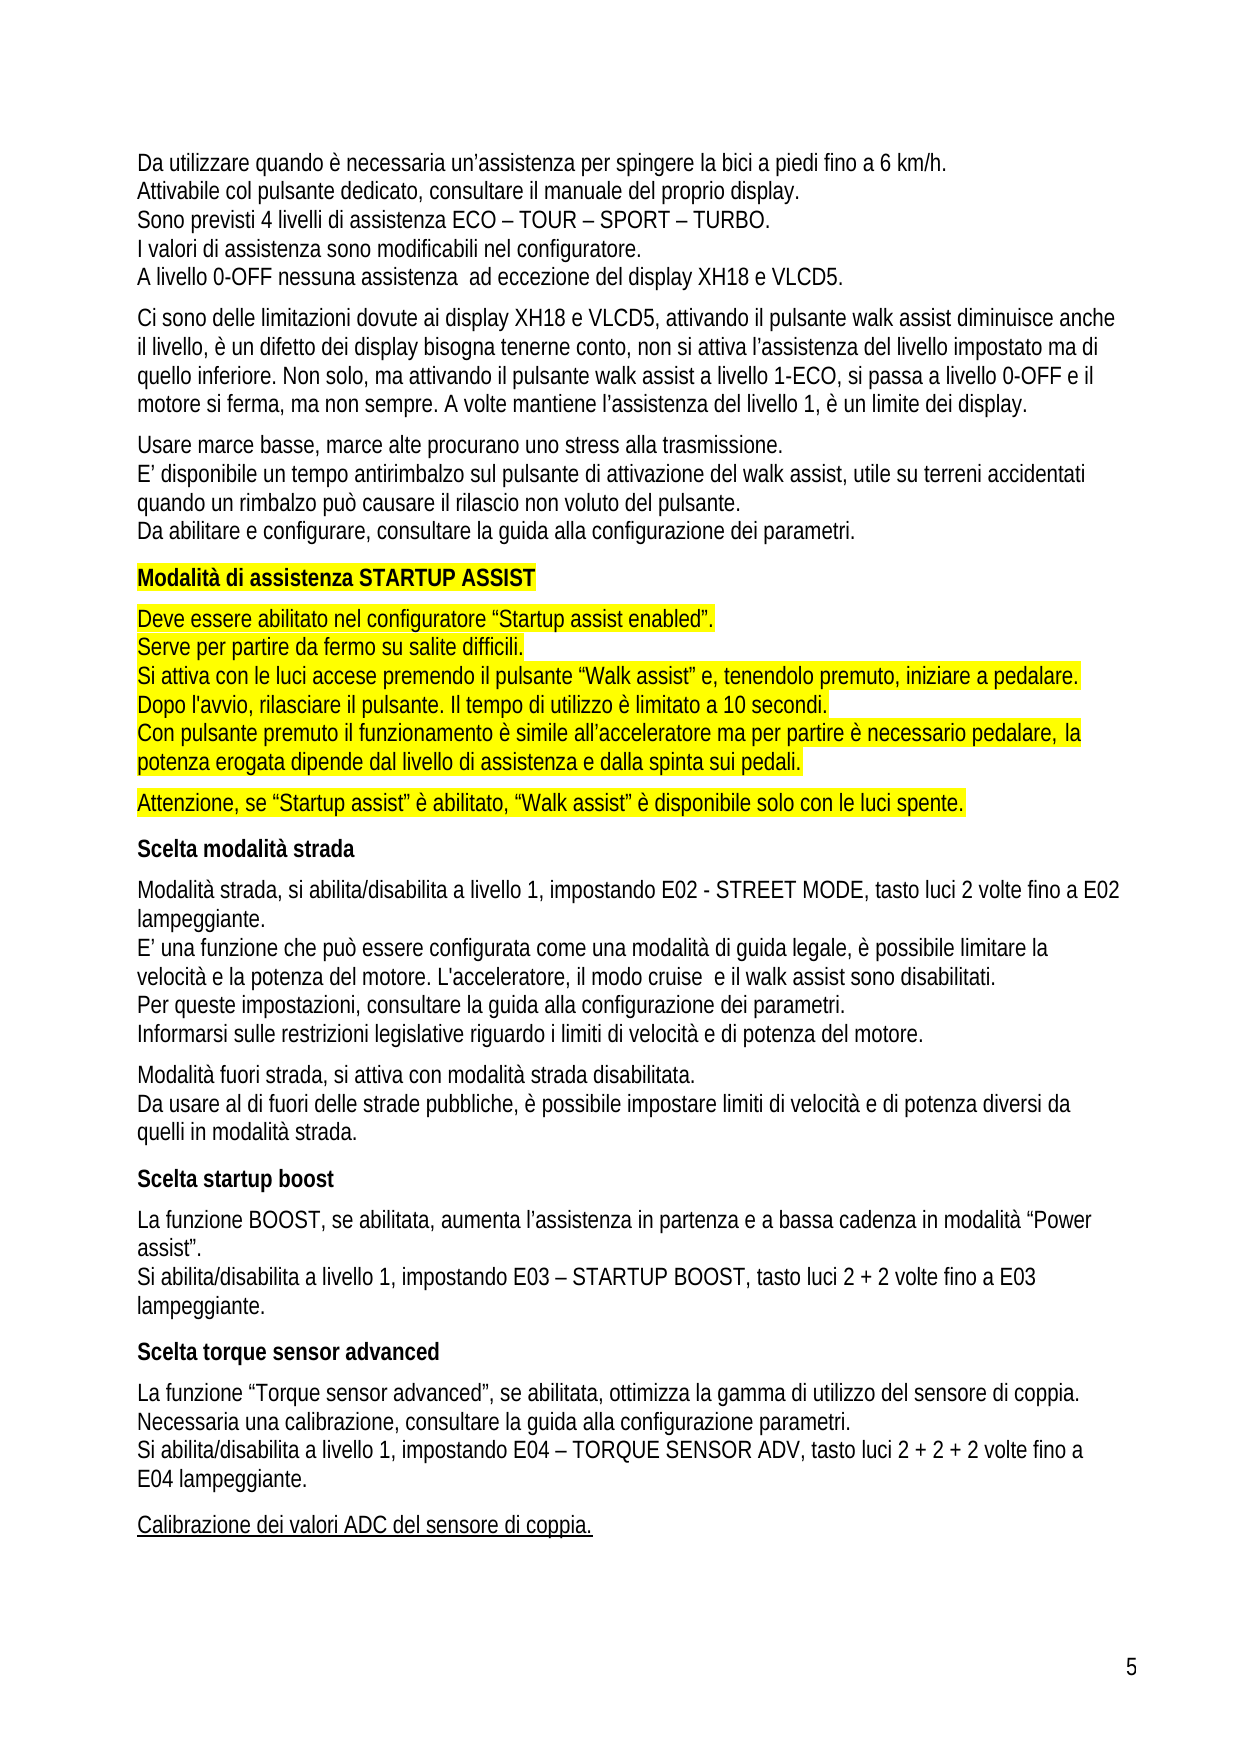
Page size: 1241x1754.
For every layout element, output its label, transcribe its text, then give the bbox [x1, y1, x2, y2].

text Per queste impostazioni, consultare la guida alla configurazione dei parametri. [137, 990, 1125, 1019]
text Da abilitare e configurare, consultare la guida alla configurazione dei parametri. [137, 516, 1125, 545]
text Calibrazione dei valori ADC del sensore di coppia. [137, 1510, 1125, 1539]
text Ci sono delle limitazioni dovute ai display XH18 e VLCD5, attivando il pulsante walk assist diminuisce anche il livello, è un difetto dei display bisogna tenerne conto, non si attiva l’assistenza del livello impostato ma di quello inferiore. Non solo, ma attivando il pulsante walk assist a livello 1-ECO, si passa a livello 0-OFF e il motore si ferma, ma non sempre. A volte mantiene l’assistenza del livello 1, è un limite dei display. [137, 303, 1125, 418]
text Modalità di assistenza STARTUP ASSIST [137, 563, 1125, 591]
text Si abilita/disabilita a livello 1, impostando E04 – TORQUE SENSOR ADV, tasto luci 2 + 2 + 2 volte fino a E04 lampeggiante. [137, 1435, 1125, 1493]
text Scelta modalità strada [137, 834, 1125, 863]
text Si attiva con le luci accese premendo il pulsante “Walk assist” e, tenendolo premuto, iniziare a pedalare. Dopo l'avvio, rilasciare il pulsante. Il tempo di utilizzo è limitato a 10 secondi. Con pulsante premuto il funzionamento è simile all’acceleratore ma per partire è necessario pedalare, la potenza erogata dipende dal livello di assistenza e dalla spinta sui pedali. [137, 661, 1125, 776]
text Modalità fuori strada, si attiva con modalità strada disabilitata. [137, 1060, 1125, 1088]
text La funzione BOOST, se abilitata, aumenta l’assistenza in partenza e a bassa cadenza in modalità “Power assist”. [137, 1205, 1125, 1262]
text A livello 0-OFF nessuna assistenza ad eccezione del display XH18 e VLCD5. [137, 262, 1125, 291]
text La funzione “Torque sensor advanced”, se abilitata, ottimizza la gamma di utilizzo del sensore di coppia. [137, 1378, 1125, 1407]
text Informarsi sulle restrizioni legislative riguardo i limiti di velocità e di potenza del motore. [137, 1019, 1125, 1047]
text Da usare al di fuori delle strade pubbliche, è possibile impostare limiti di velocità e di potenza diversi da quelli in modalità strada. [137, 1088, 1125, 1146]
text Usare marce basse, marce alte procurano uno stress alla trasmissione. [137, 430, 1125, 459]
text Attivabile col pulsante dedicato, consultare il manuale del proprio display. [137, 176, 1125, 205]
text I valori di assistenza sono modificabili nel configuratore. [137, 233, 1125, 262]
text E’ una funzione che può essere configurata come una modalità di guida legale, è possibile limitare la velocità e la potenza del motore. L'acceleratore, il modo cruise e il walk assist sono disabilitati. [137, 933, 1125, 990]
text Necessaria una calibrazione, consultare la guida alla configurazione parametri. [137, 1407, 1125, 1435]
text E’ disponibile un tempo antirimbalzo sul pulsante di attivazione del walk assist, utile su terreni accidentati quando un rimbalzo può causare il rilascio non voluto del pulsante. [137, 459, 1125, 516]
text Scelta torque sensor advanced [137, 1337, 1125, 1366]
text Sono previsti 4 livelli di assistenza ECO – TOUR – SPORT – TURBO. [137, 205, 1125, 233]
text Si abilita/disabilita a livello 1, impostando E03 – STARTUP BOOST, tasto luci 2 + 2 volte fino a E03 lampeggiante. [137, 1262, 1125, 1319]
text Modalità strada, si abilita/disabilita a livello 1, impostando E02 - STREET MODE, tasto luci 2 volte fino a E02 lampeggiante. [137, 876, 1125, 933]
text Scelta startup boost [137, 1163, 1125, 1192]
text Deve essere abilitato nel configuratore “Startup assist enabled”. [137, 604, 1125, 632]
text Da utilizzare quando è necessaria un’assistenza per spingere la bici a piedi fino a 6 km/h. [137, 148, 1125, 176]
text Serve per partire da fermo su salite difficili. [137, 632, 1125, 661]
text Attenzione, se “Startup assist” è abilitato, “Walk assist” è disponibile solo con le luci spente. [137, 788, 1125, 817]
